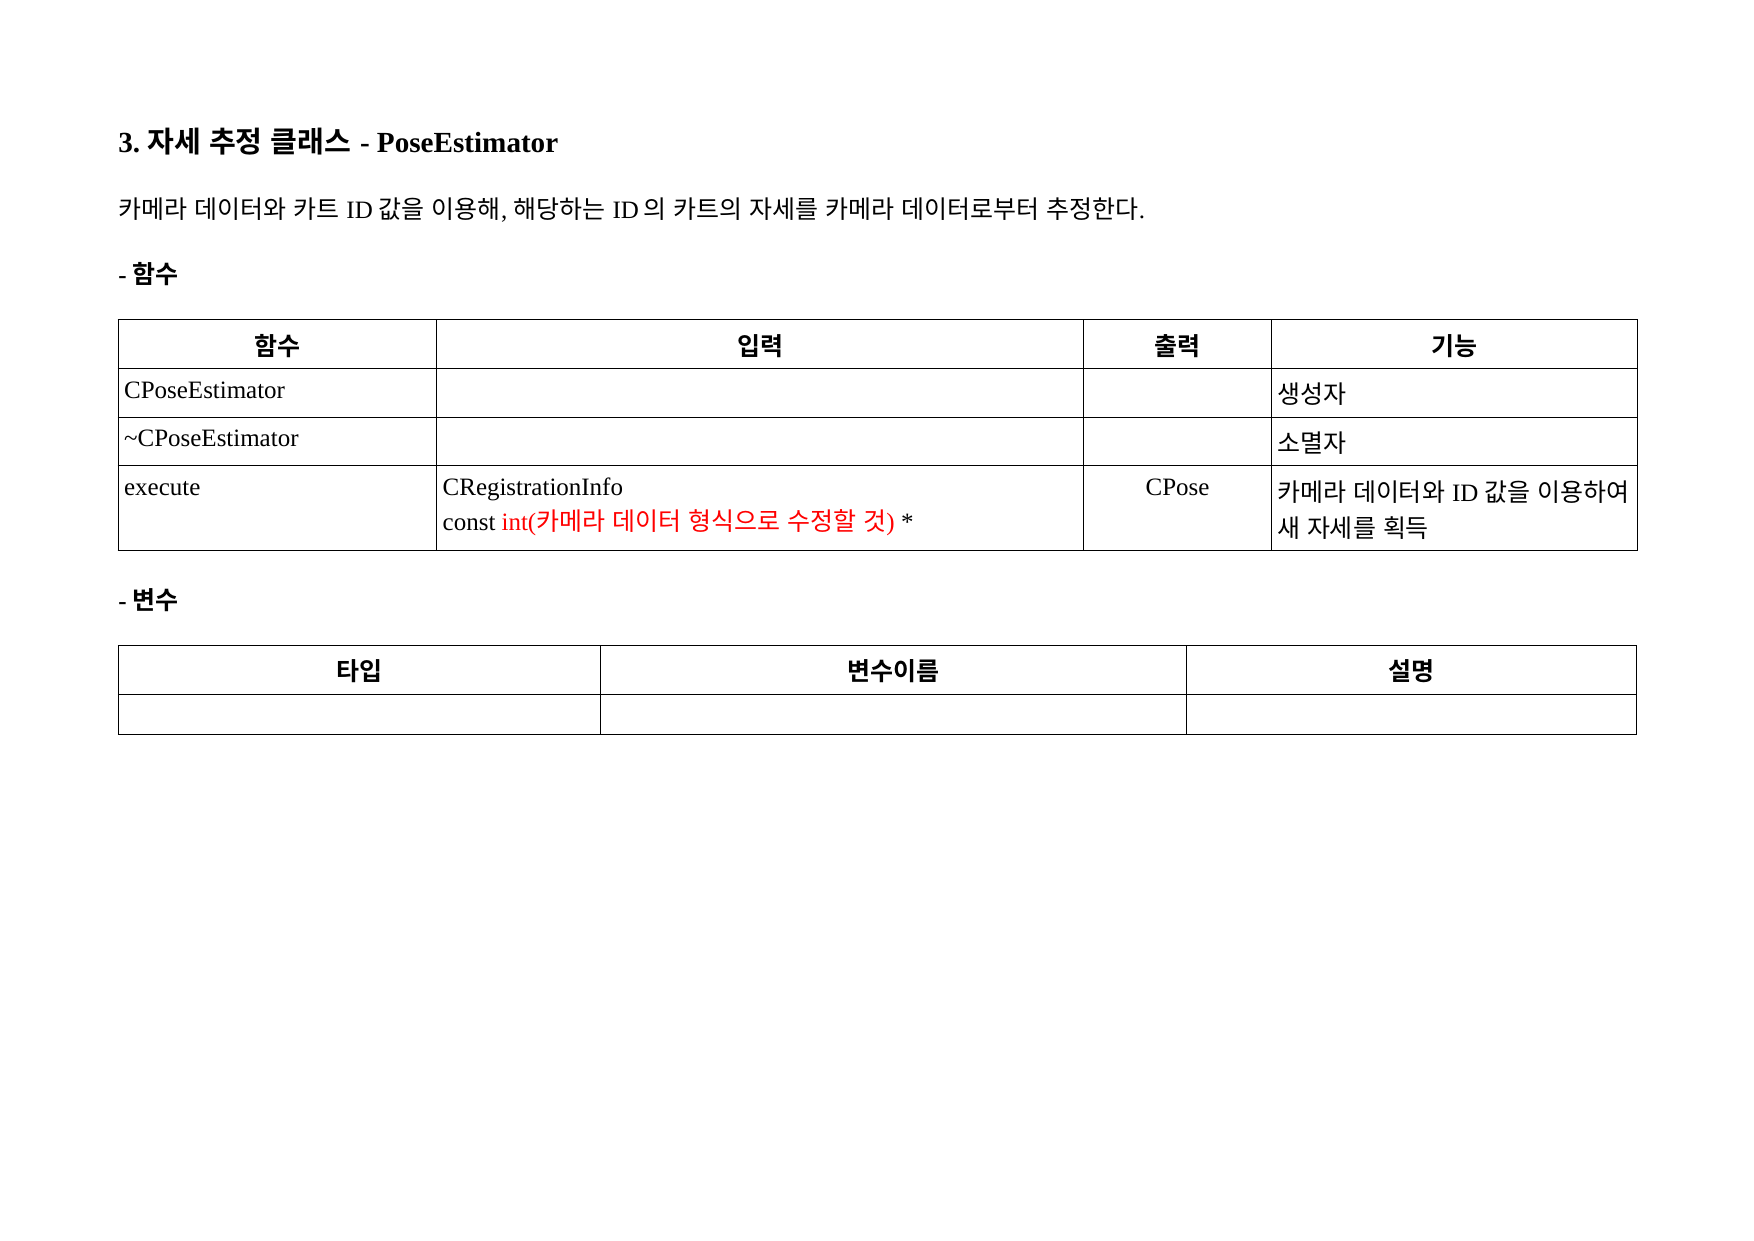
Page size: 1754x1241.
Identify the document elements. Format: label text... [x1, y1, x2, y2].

table_header 변수이름 [601, 646, 1186, 693]
text - 변수 [118, 580, 1636, 616]
table_cell ~CPoseEstimator [119, 418, 436, 465]
table_cell [1084, 369, 1271, 417]
table_cell CRegistrationInfo const int(카메라 데이터 형식으로 수정할 것) * [437, 466, 1083, 550]
table_cell [1187, 695, 1636, 734]
text 카메라 데이터와 카트 ID 값을 이용해, 해당하는 ID의 카트의 자세를 카메라 데이터로부터 추정한다. [118, 189, 1636, 225]
table_header 입력 [437, 320, 1083, 368]
table_header 기능 [1272, 320, 1637, 368]
table_cell 생성자 [1272, 369, 1637, 417]
table_header 함수 [119, 320, 436, 368]
table_cell [119, 695, 600, 734]
text - 함수 [118, 254, 1636, 290]
text 3. 자세 추정 클래스 - PoseEstimator [118, 118, 1636, 160]
table_header 설명 [1187, 646, 1636, 693]
table_cell CPoseEstimator [119, 369, 436, 417]
table_cell CPose [1084, 466, 1271, 550]
table_cell [1084, 418, 1271, 465]
table_cell 소멸자 [1272, 418, 1637, 465]
table_cell execute [119, 466, 436, 550]
table_cell [601, 695, 1186, 734]
table_header 출력 [1084, 320, 1271, 368]
table_header 타입 [119, 646, 600, 693]
table_cell 카메라 데이터와 ID 값을 이용하여 새 자세를 획득 [1272, 466, 1637, 550]
table_cell [437, 418, 1083, 465]
table_cell [437, 369, 1083, 417]
